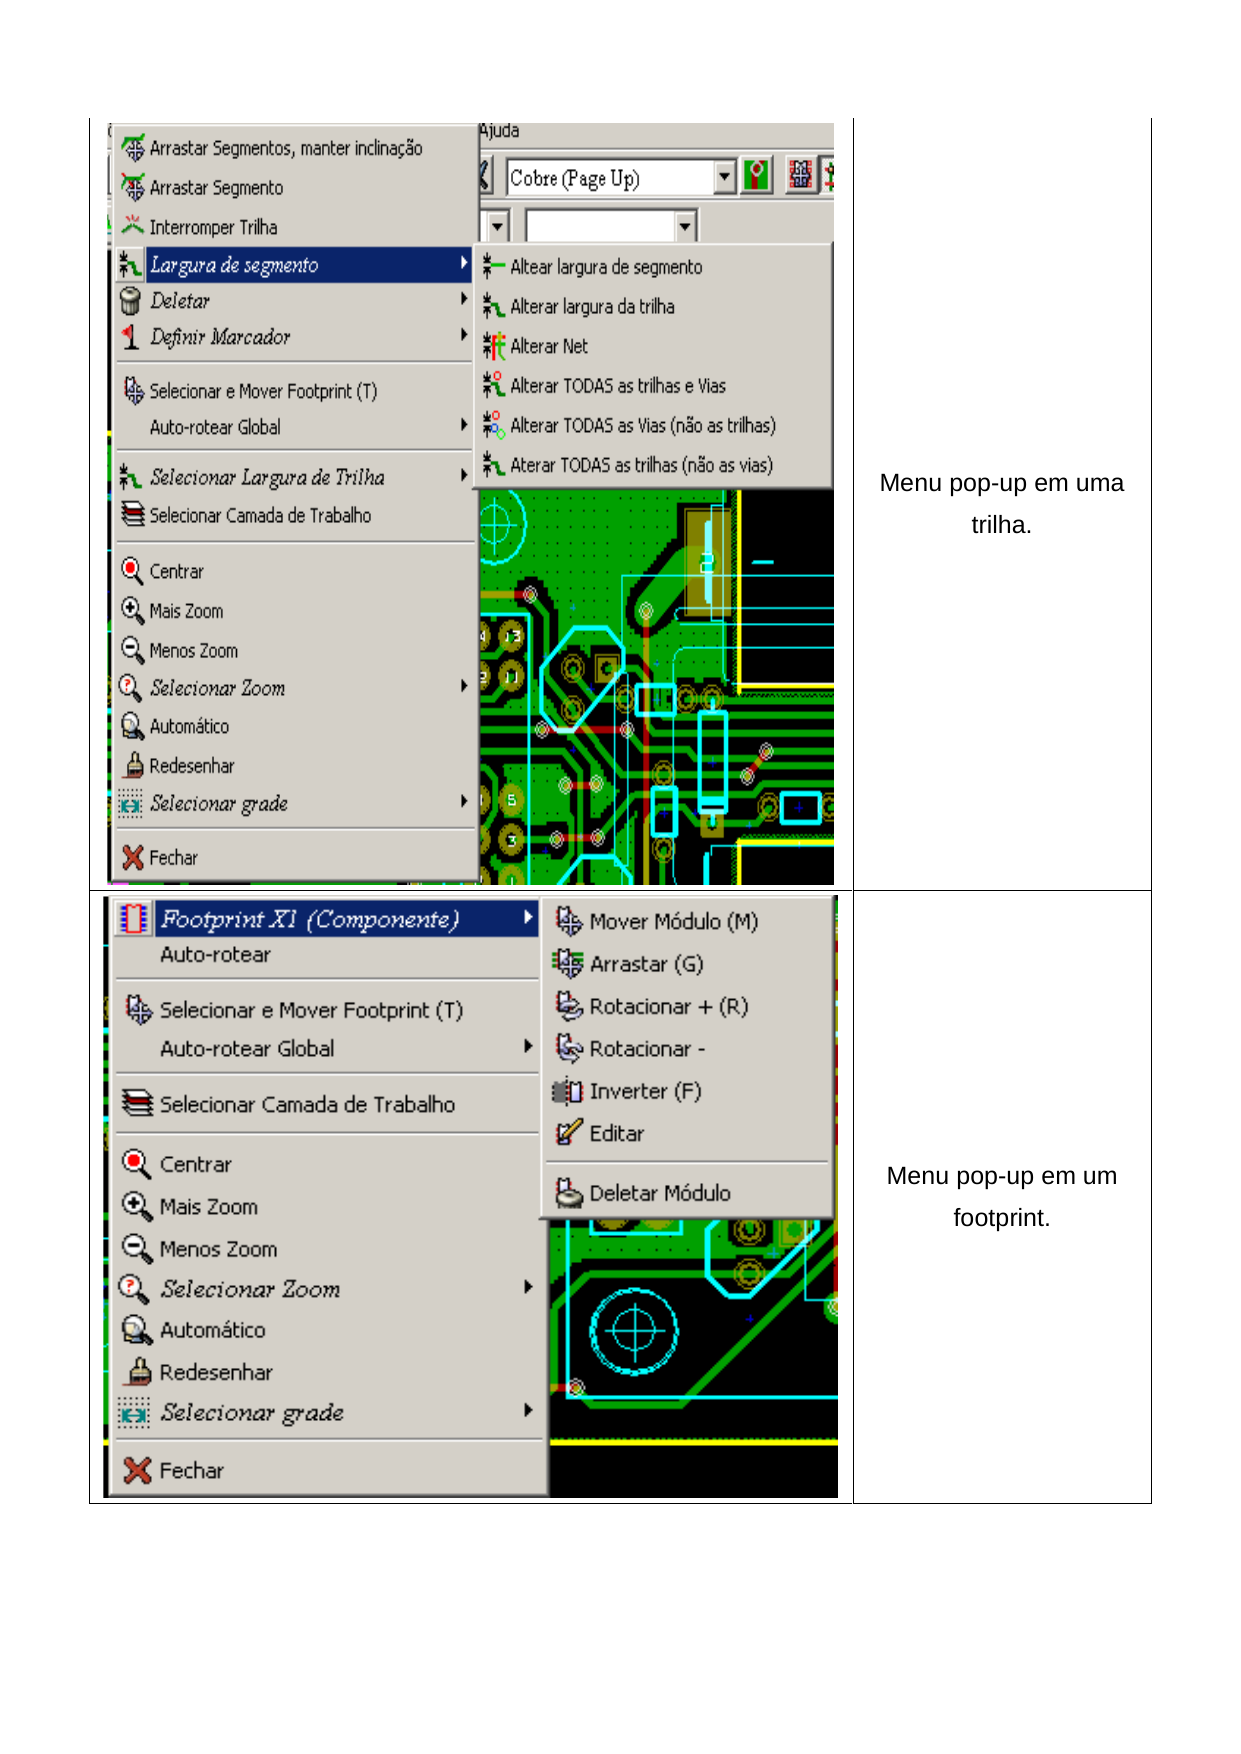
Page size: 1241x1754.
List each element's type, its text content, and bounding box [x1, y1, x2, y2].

table_cell [90, 891, 852, 1503]
picture [107, 123, 834, 885]
table_cell Menu pop-up em uma trilha. [854, 118, 1151, 890]
picture [103, 895, 838, 1498]
table_cell Menu pop-up em um footprint. [854, 891, 1151, 1503]
table_cell [90, 118, 852, 890]
